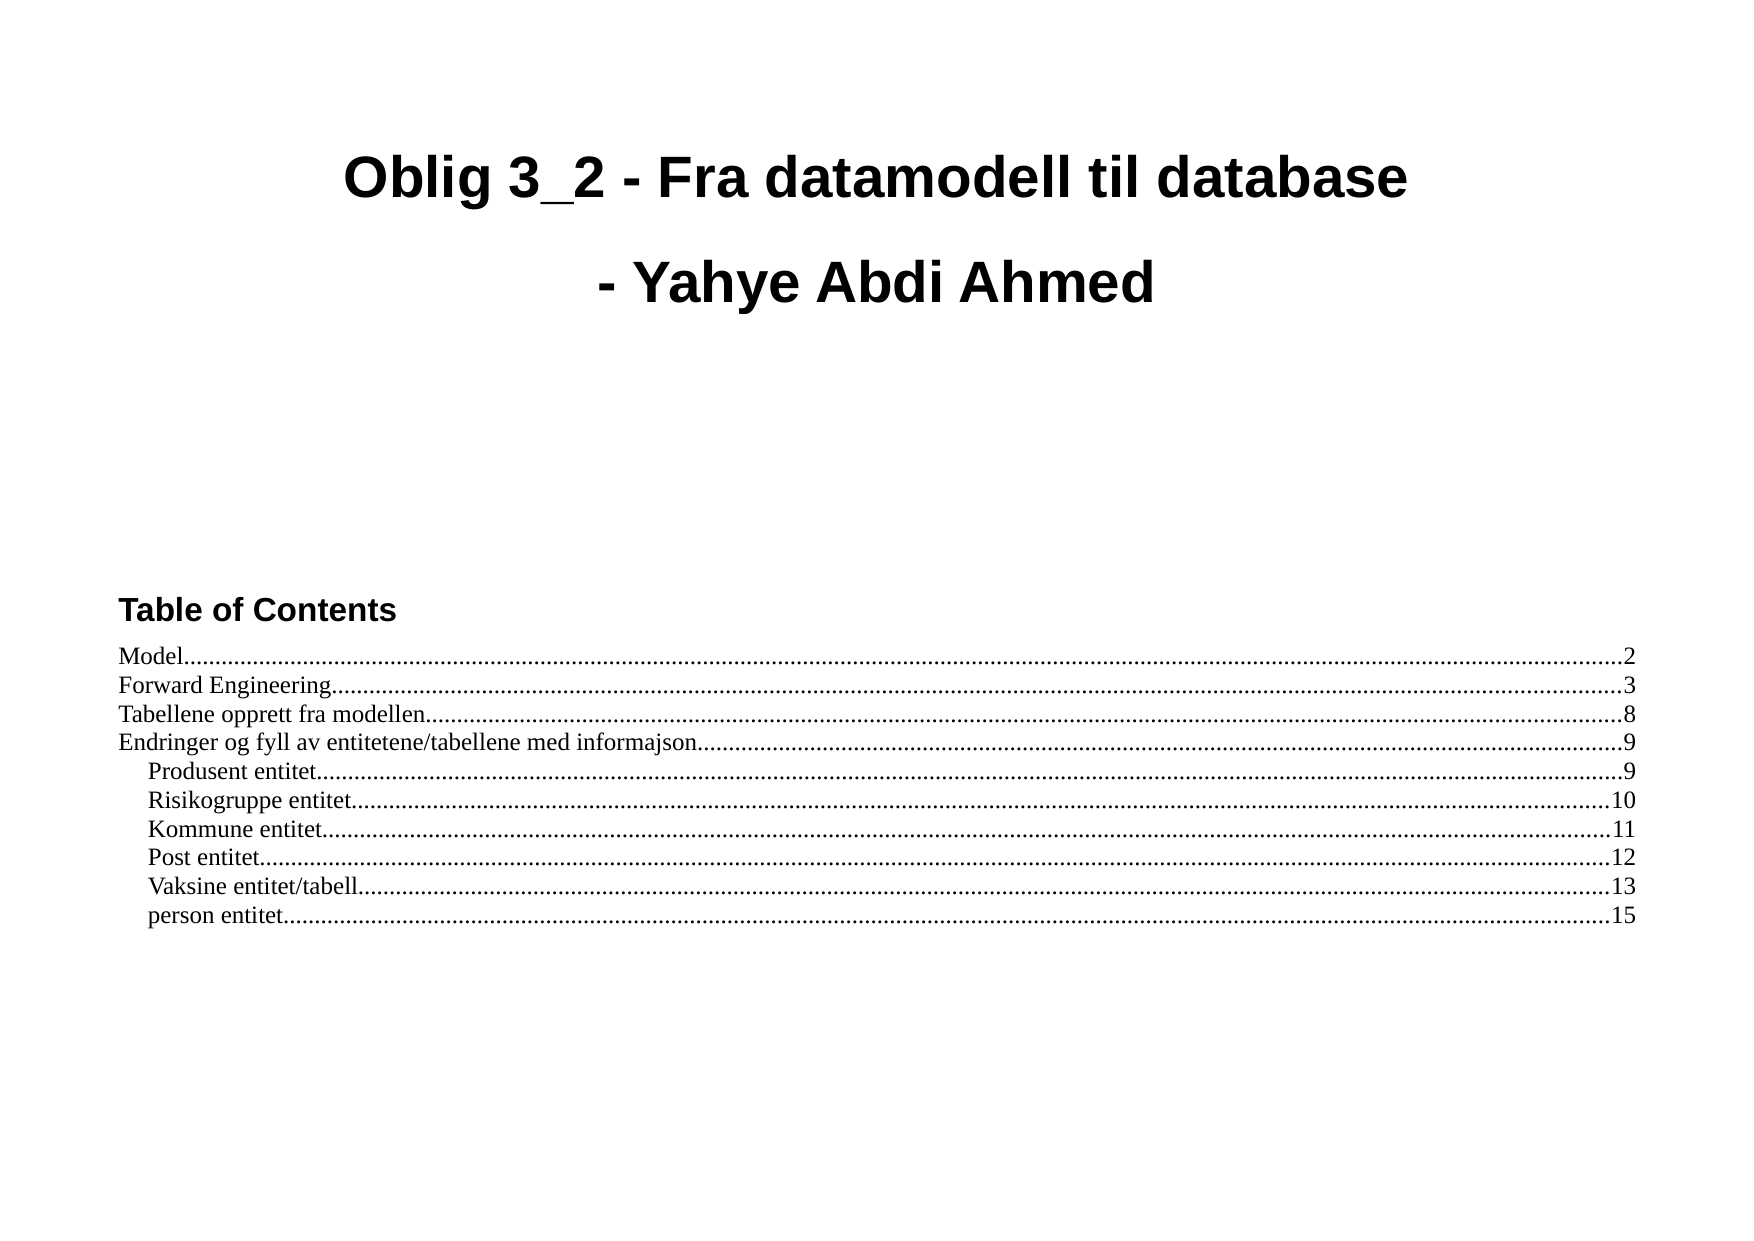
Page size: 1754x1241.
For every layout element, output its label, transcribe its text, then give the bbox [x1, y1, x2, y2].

text Model 2 [118, 641, 1636, 670]
subtitle Table of Contents [118, 590, 1636, 629]
text Forward Engineering 3 [118, 670, 1636, 699]
title - Yahye Abdi Ahmed [118, 248, 1636, 315]
text Endringer og fyll av entitetene/tabellene med informajson 9 [118, 727, 1636, 756]
text person entitet 15 [148, 900, 1636, 929]
title Oblig 3_2 - Fra datamodell til database [118, 143, 1636, 210]
text Produsent entitet 9 [148, 756, 1636, 785]
text Kommune entitet 11 [148, 814, 1636, 842]
text Post entitet 12 [148, 842, 1636, 871]
text Tabellene opprett fra modellen 8 [118, 699, 1636, 727]
text Vaksine entitet/tabell 13 [148, 871, 1636, 900]
text Risikogruppe entitet 10 [148, 785, 1636, 814]
